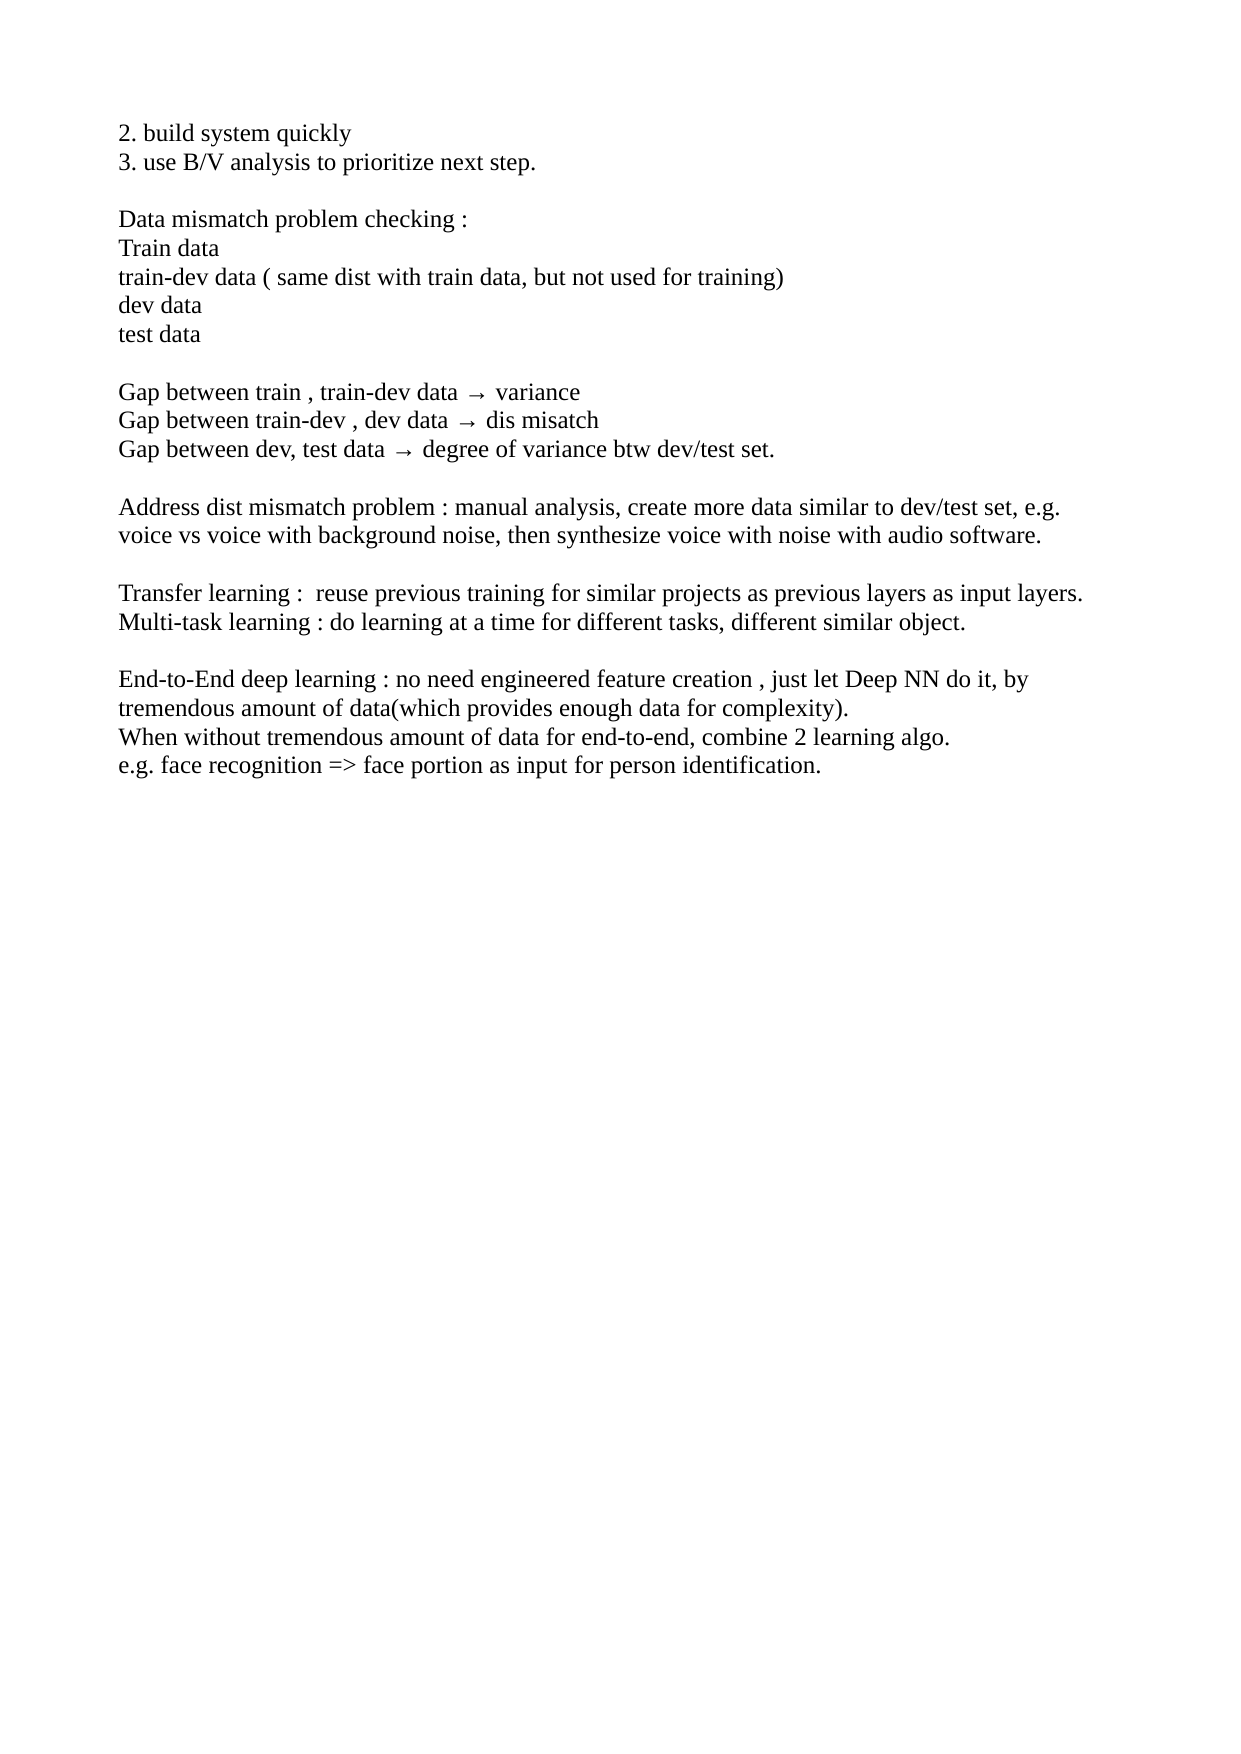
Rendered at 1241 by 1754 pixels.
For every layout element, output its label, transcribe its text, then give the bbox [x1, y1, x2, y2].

text test data [118, 319, 1122, 348]
text Multi-task learning : do learning at a time for different tasks, different similar object. [118, 607, 1122, 636]
text train-dev data ( same dist with train data, but not used for training) [118, 262, 1122, 291]
text 3. use B/V analysis to prioritize next step. [118, 147, 1122, 176]
text End-to-End deep learning : no need engineered feature creation , just let Deep NN do it, by tremendous amount of data(which provides enough data for complexity). [118, 664, 1122, 722]
text Data mismatch problem checking : [118, 176, 1122, 233]
text Gap between dev, test data → degree of variance btw dev/test set. [118, 434, 1122, 463]
text Gap between train-dev , dev data → dis misatch [118, 406, 1122, 434]
text Address dist mismatch problem : manual analysis, create more data similar to dev/test set, e.g. [118, 492, 1122, 521]
text voice vs voice with background noise, then synthesize voice with noise with audio software. [118, 521, 1122, 549]
text Gap between train , train-dev data → variance [118, 348, 1122, 406]
text Train data [118, 233, 1122, 262]
text When without tremendous amount of data for end-to-end, combine 2 learning algo. [118, 722, 1122, 751]
text 2. build system quickly [118, 118, 1122, 147]
text e.g. face recognition => face portion as input for person identification. [118, 751, 1122, 779]
text dev data [118, 291, 1122, 319]
text Transfer learning : reuse previous training for similar projects as previous layers as input layers. [118, 578, 1122, 607]
